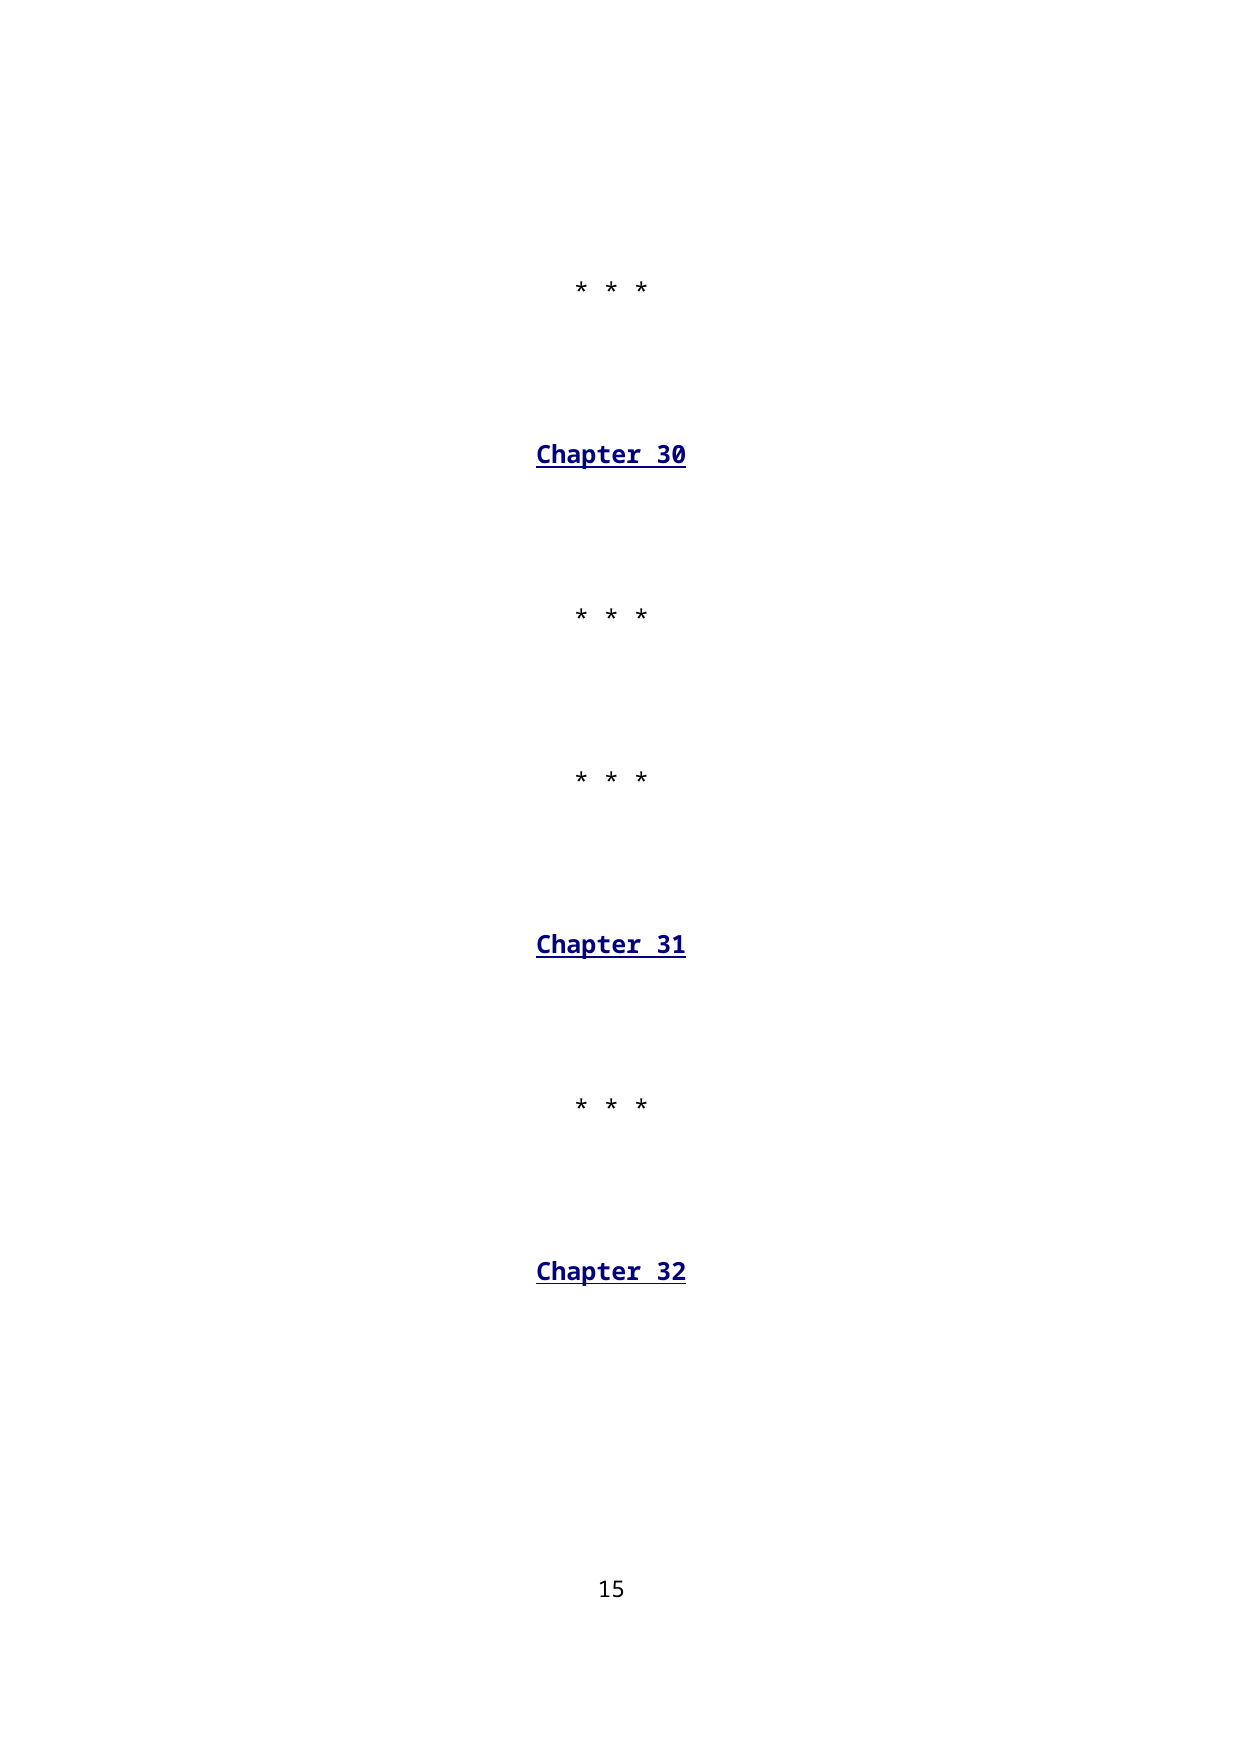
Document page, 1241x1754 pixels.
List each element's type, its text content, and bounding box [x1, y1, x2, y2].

subtitle Chapter 32 [159, 1246, 1063, 1289]
subtitle * * * [159, 593, 1063, 636]
subtitle Chapter 30 [159, 429, 1063, 472]
subtitle Chapter 31 [159, 919, 1063, 962]
subtitle * * * [159, 1083, 1063, 1126]
subtitle * * * [159, 756, 1063, 799]
subtitle * * * [159, 266, 1063, 309]
